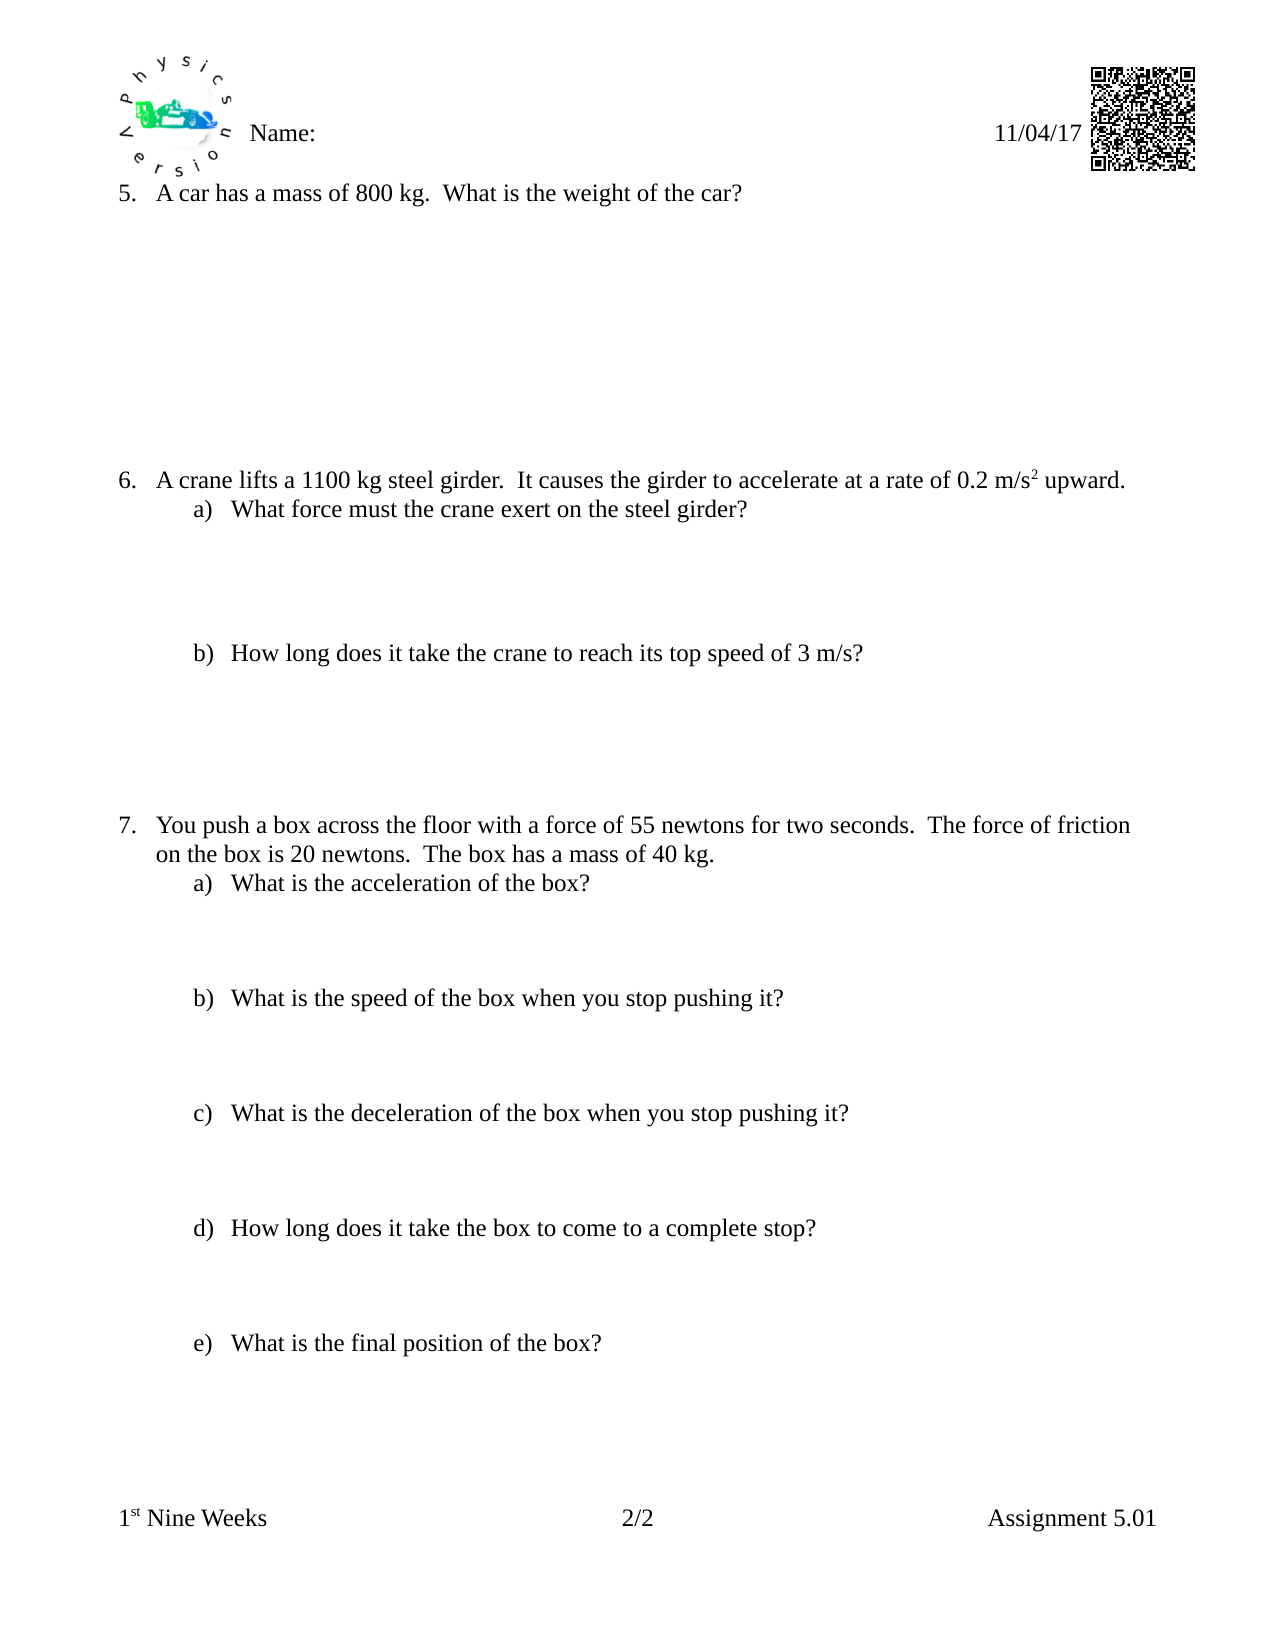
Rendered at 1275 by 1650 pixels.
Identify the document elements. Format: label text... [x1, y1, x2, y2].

list A crane lifts a 1100 kg steel girder. It causes the girder to accelerate at a rate of 0.2 m/s2 upward. [118, 466, 1157, 494]
list A car has a mass of 800 kg. What is the weight of the car? [118, 176, 1157, 207]
picture [119, 56, 232, 177]
list You push a box across the floor with a force of 55 newtons for two seconds. The force of friction on the box is 20 newtons. The box has a mass of 40 kg. [118, 811, 1157, 868]
picture [1082, 58, 1203, 179]
list What is the speed of the box when you stop pushing it? [193, 983, 1157, 1012]
list What is the deceleration of the box when you stop pushing it? [193, 1098, 1157, 1127]
list What force must the crane exert on the steel girder? [193, 494, 1157, 523]
list What is the acceleration of the box? [193, 868, 1157, 897]
list How long does it take the crane to reach its top speed of 3 m/s? [193, 638, 1157, 667]
list What is the final position of the box? [193, 1328, 1157, 1357]
list How long does it take the box to come to a complete stop? [193, 1213, 1157, 1242]
